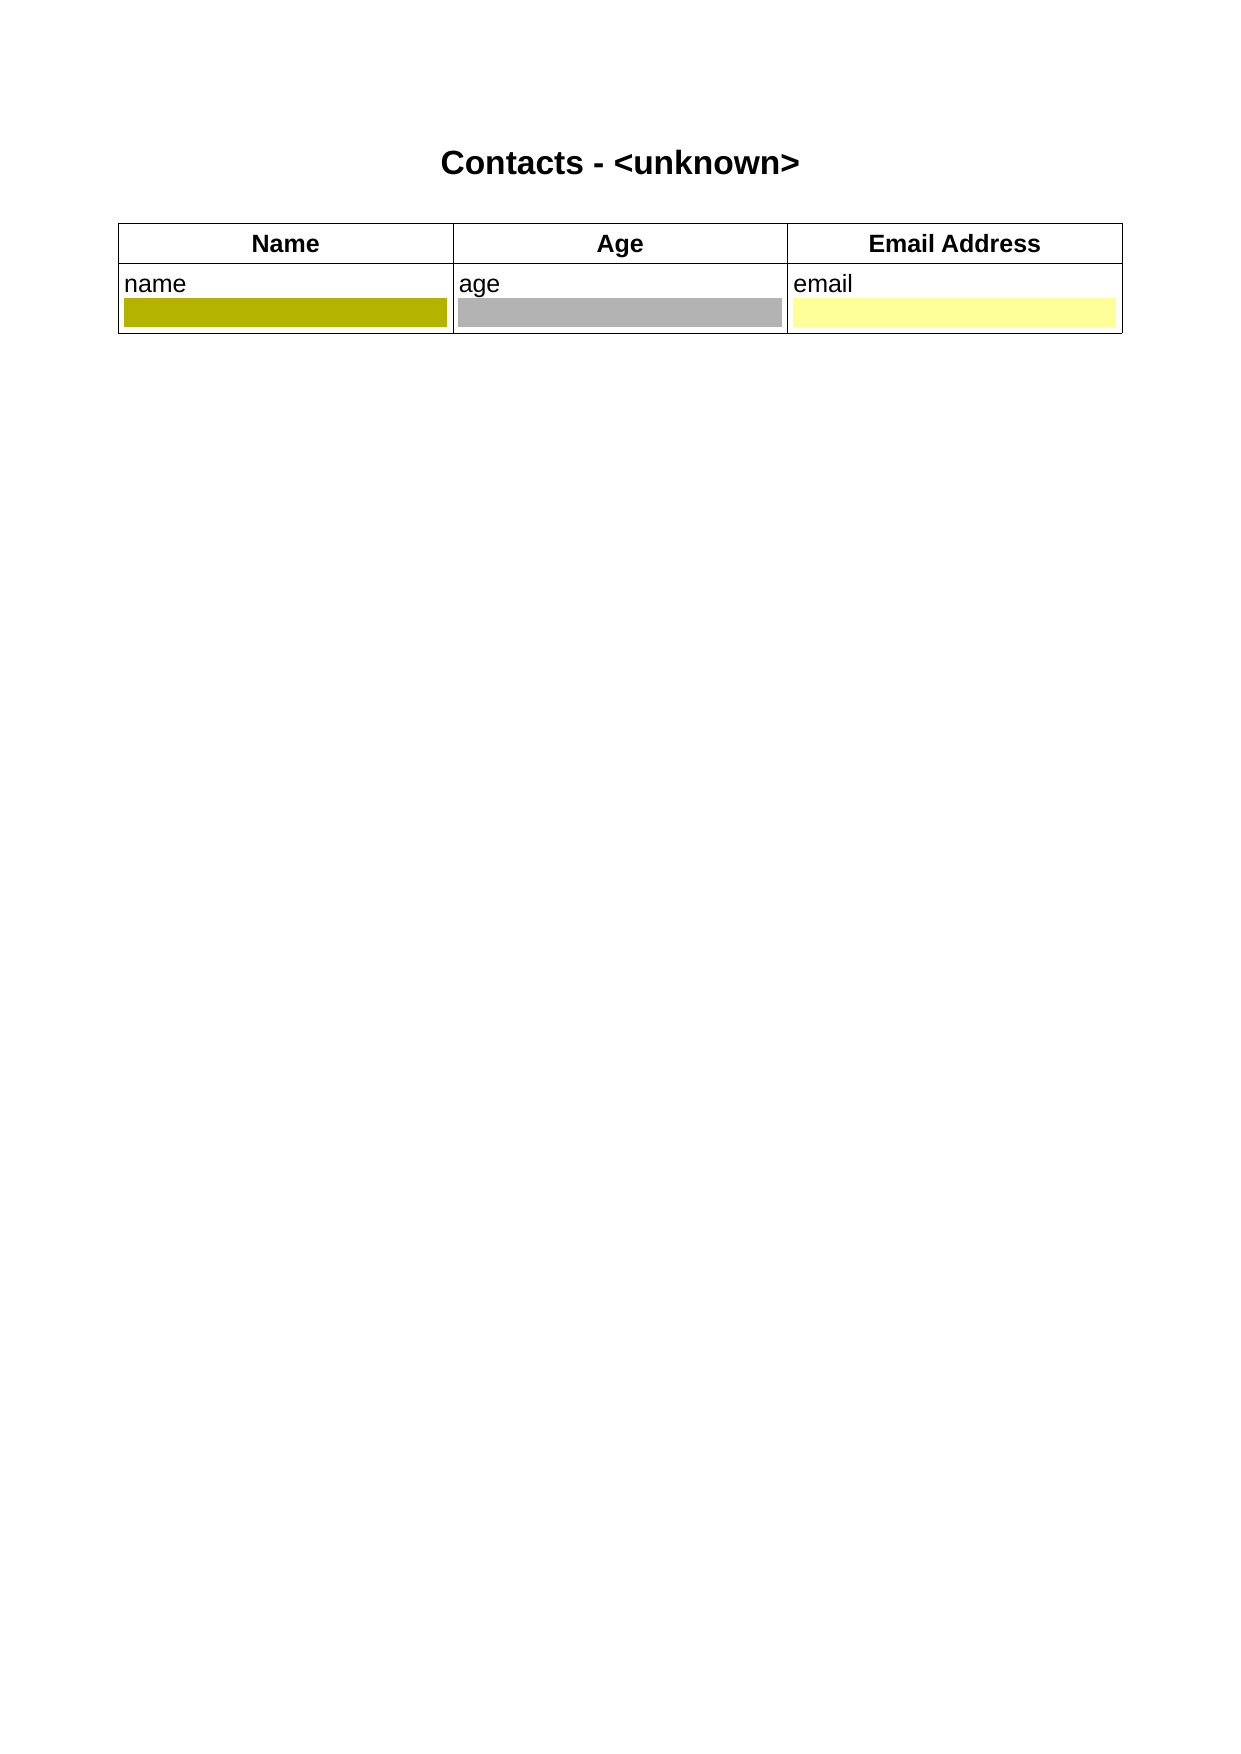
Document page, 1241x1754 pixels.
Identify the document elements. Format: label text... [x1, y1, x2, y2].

table_cell age [454, 264, 787, 332]
table_header Name [119, 224, 453, 263]
table_cell name [119, 264, 453, 332]
table_cell email [788, 264, 1122, 332]
table_header Email Address [788, 224, 1122, 263]
table_header Age [454, 224, 787, 263]
subtitle Contacts - <unknown> [118, 143, 1122, 182]
